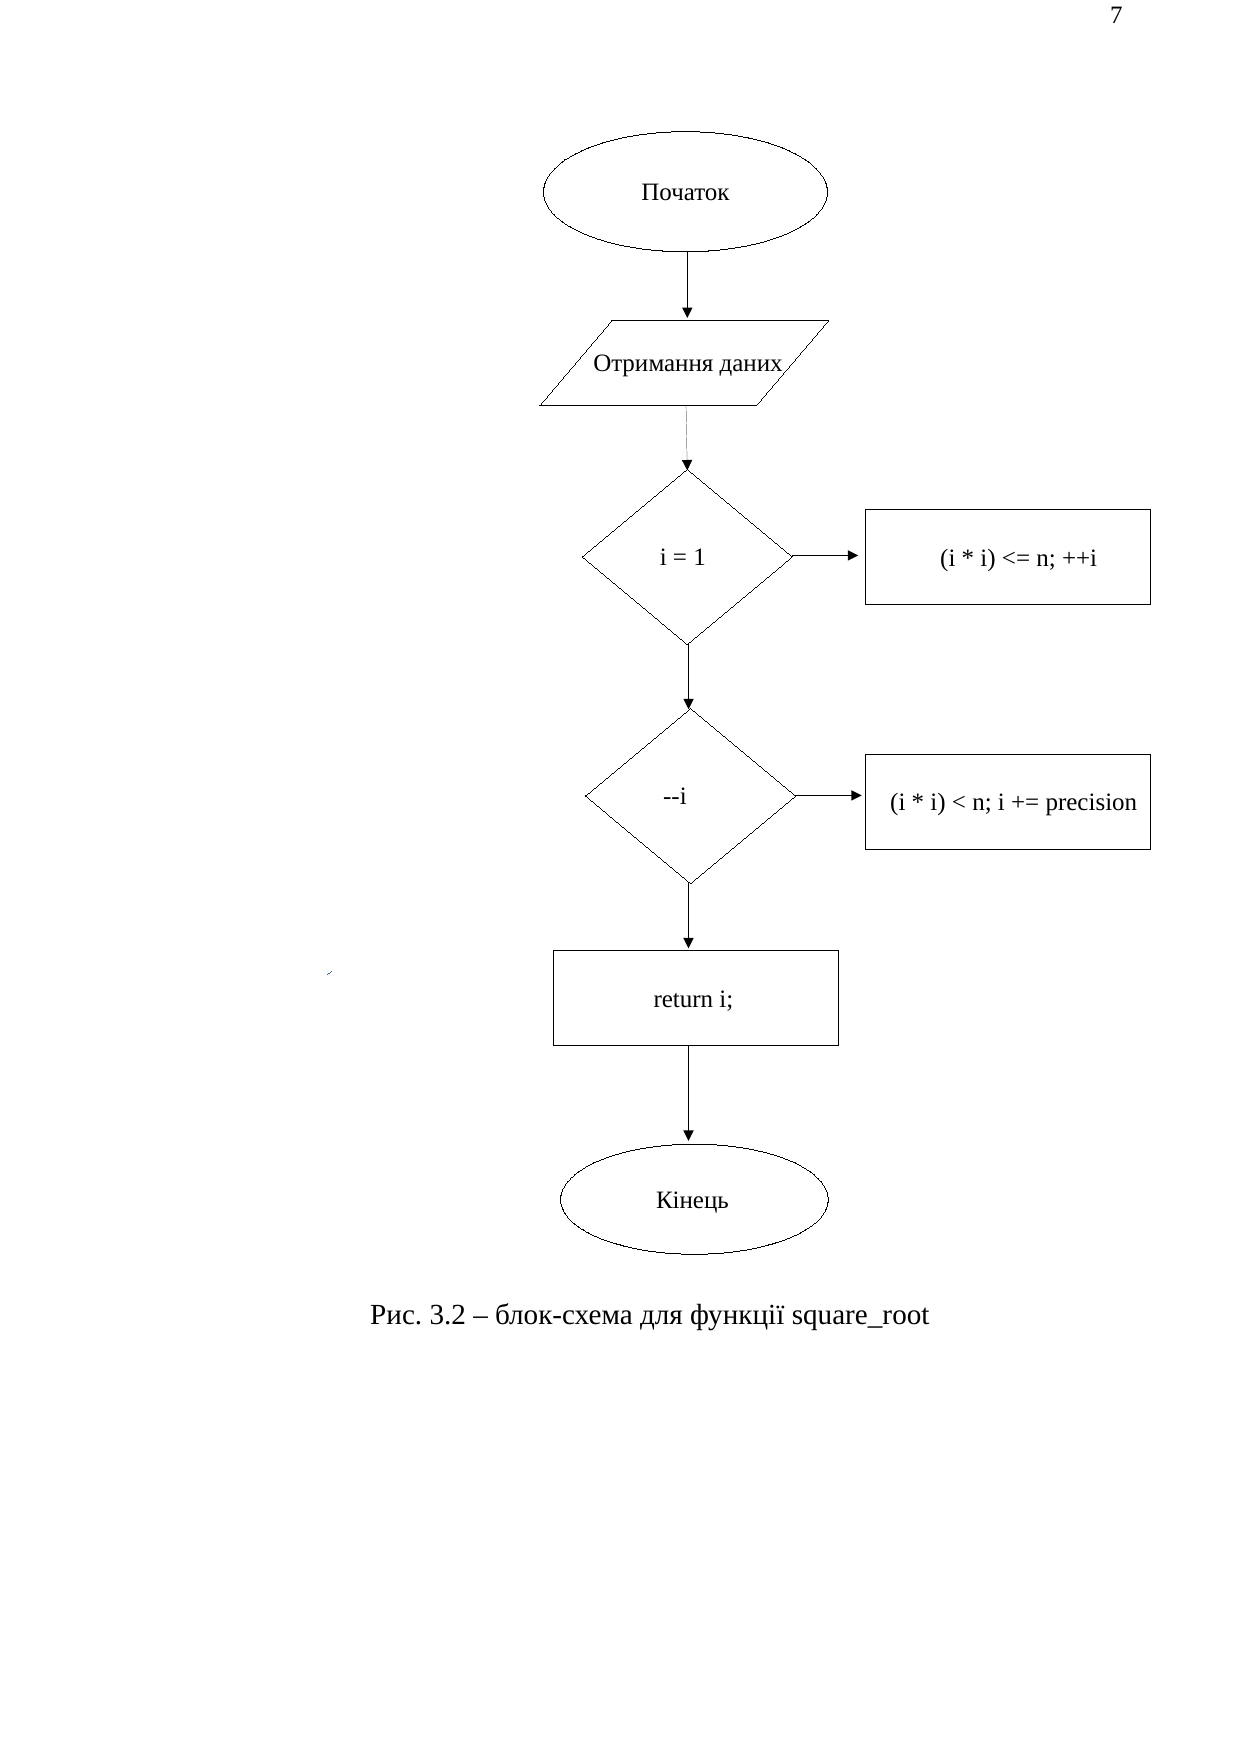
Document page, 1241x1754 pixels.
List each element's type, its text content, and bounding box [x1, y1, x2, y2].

text Рис. 3.2 – блок-схема для функції square_root [177, 1297, 1122, 1330]
